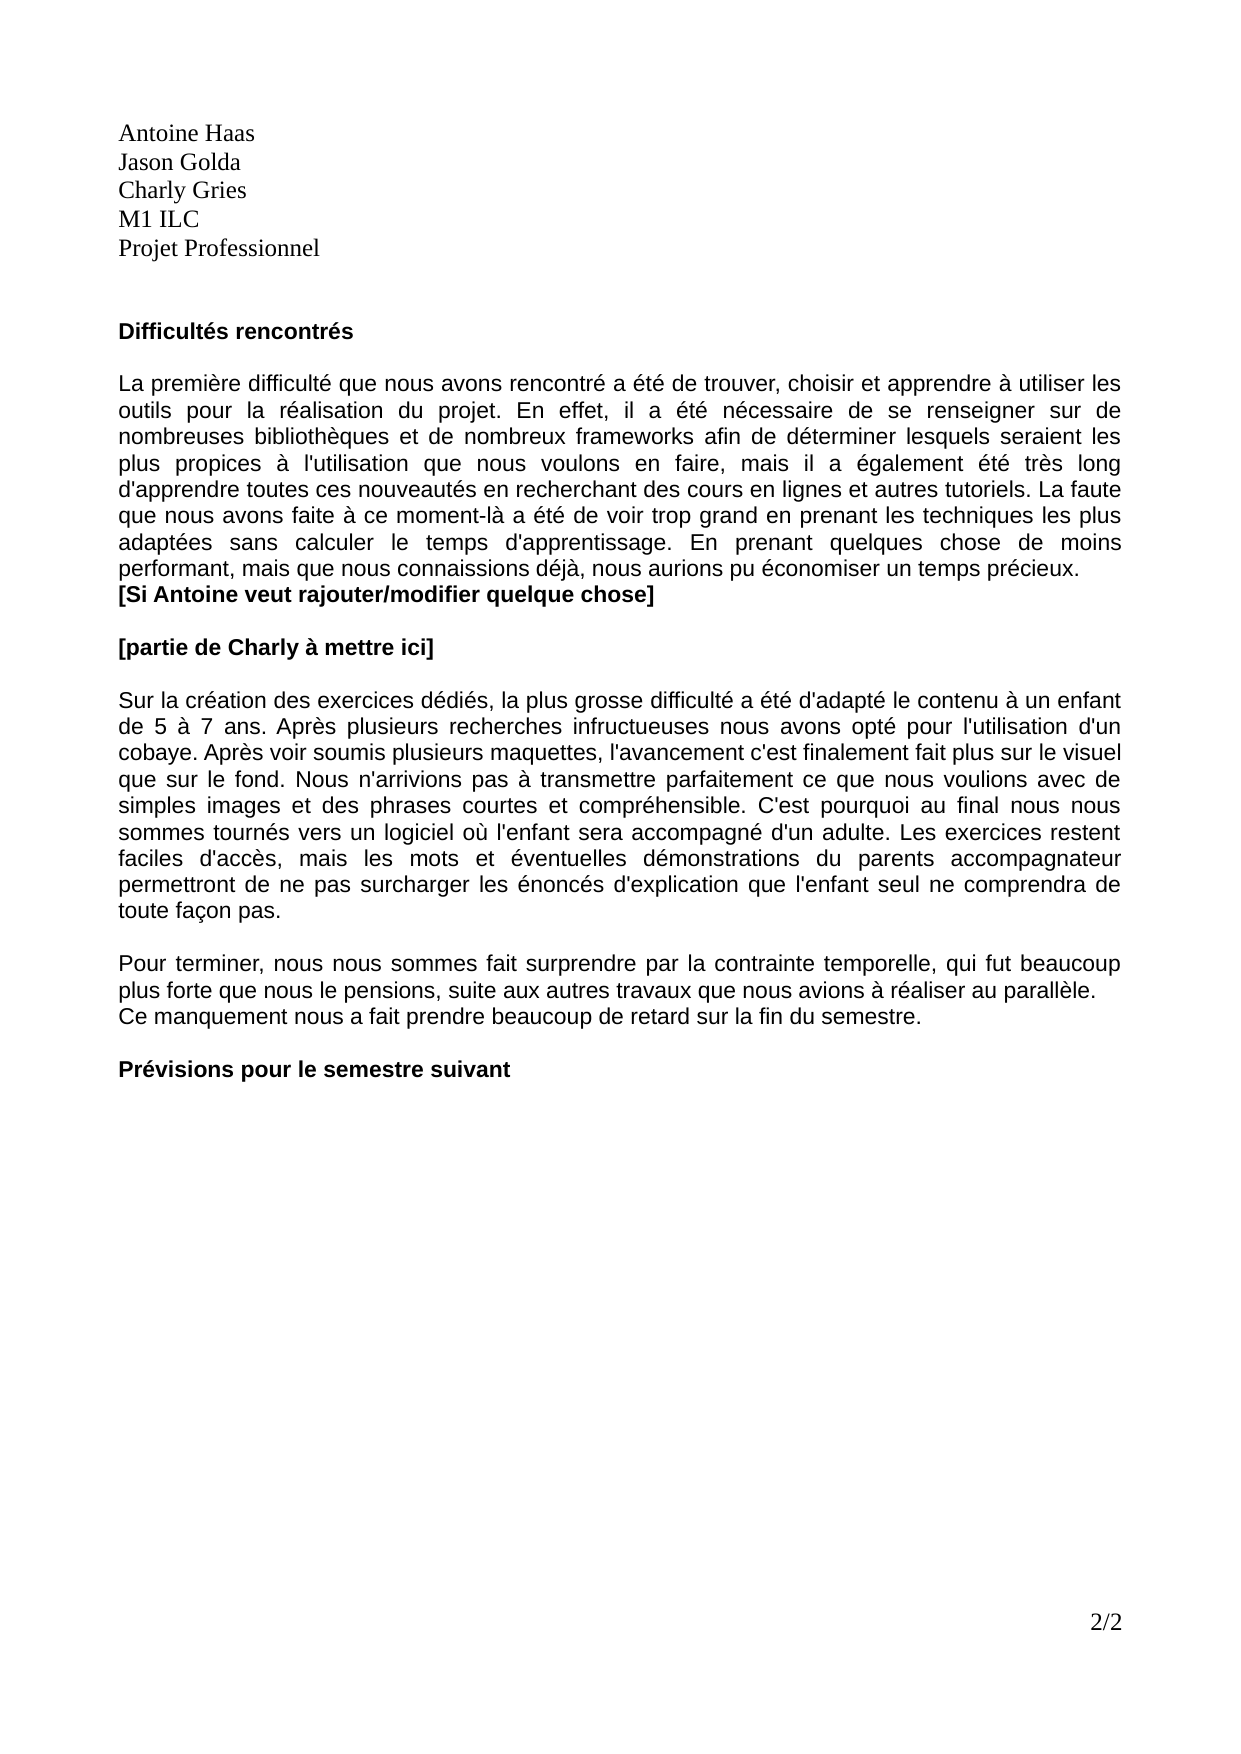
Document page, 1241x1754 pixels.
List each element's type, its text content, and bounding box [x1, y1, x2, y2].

text [partie de Charly à mettre ici] [118, 634, 1122, 660]
text Ce manquement nous a fait prendre beaucoup de retard sur la fin du semestre. [118, 1003, 1122, 1029]
text Prévisions pour le semestre suivant [118, 1056, 1122, 1082]
text La première difficulté que nous avons rencontré a été de trouver, choisir et apprendre à utiliser les outils pour la réalisation du projet. En effet, il a été nécessaire de se renseigner sur de nombreuses bibliothèques et de nombreux frameworks afin de déterminer lesquels seraient les plus propices à l'utilisation que nous voulons en faire, mais il a également été très long d'apprendre toutes ces nouveautés en recherchant des cours en lignes et autres tutoriels. La faute que nous avons faite à ce moment-là a été de voir trop grand en prenant les techniques les plus adaptées sans calculer le temps d'apprentissage. En prenant quelques chose de moins performant, mais que nous connaissions déjà, nous aurions pu économiser un temps précieux. [118, 370, 1122, 581]
text Pour terminer, nous nous sommes fait surprendre par la contrainte temporelle, qui fut beaucoup plus forte que nous le pensions, suite aux autres travaux que nous avions à réaliser au parallèle. [118, 950, 1122, 1003]
text Sur la création des exercices dédiés, la plus grosse difficulté a été d'adapté le contenu à un enfant de 5 à 7 ans. Après plusieurs recherches infructueuses nous avons opté pour l'utilisation d'un cobaye. Après voir soumis plusieurs maquettes, l'avancement c'est finalement fait plus sur le visuel que sur le fond. Nous n'arrivions pas à transmettre parfaitement ce que nous voulions avec de simples images et des phrases courtes et compréhensible. C'est pourquoi au final nous nous sommes tournés vers un logiciel où l'enfant sera accompagné d'un adulte. Les exercices restent faciles d'accès, mais les mots et éventuelles démonstrations du parents accompagnateur permettront de ne pas surcharger les énoncés d'explication que l'enfant seul ne comprendra de toute façon pas. [118, 687, 1122, 924]
text Difficultés rencontrés [118, 318, 1122, 344]
text [Si Antoine veut rajouter/modifier quelque chose] [118, 581, 1122, 608]
